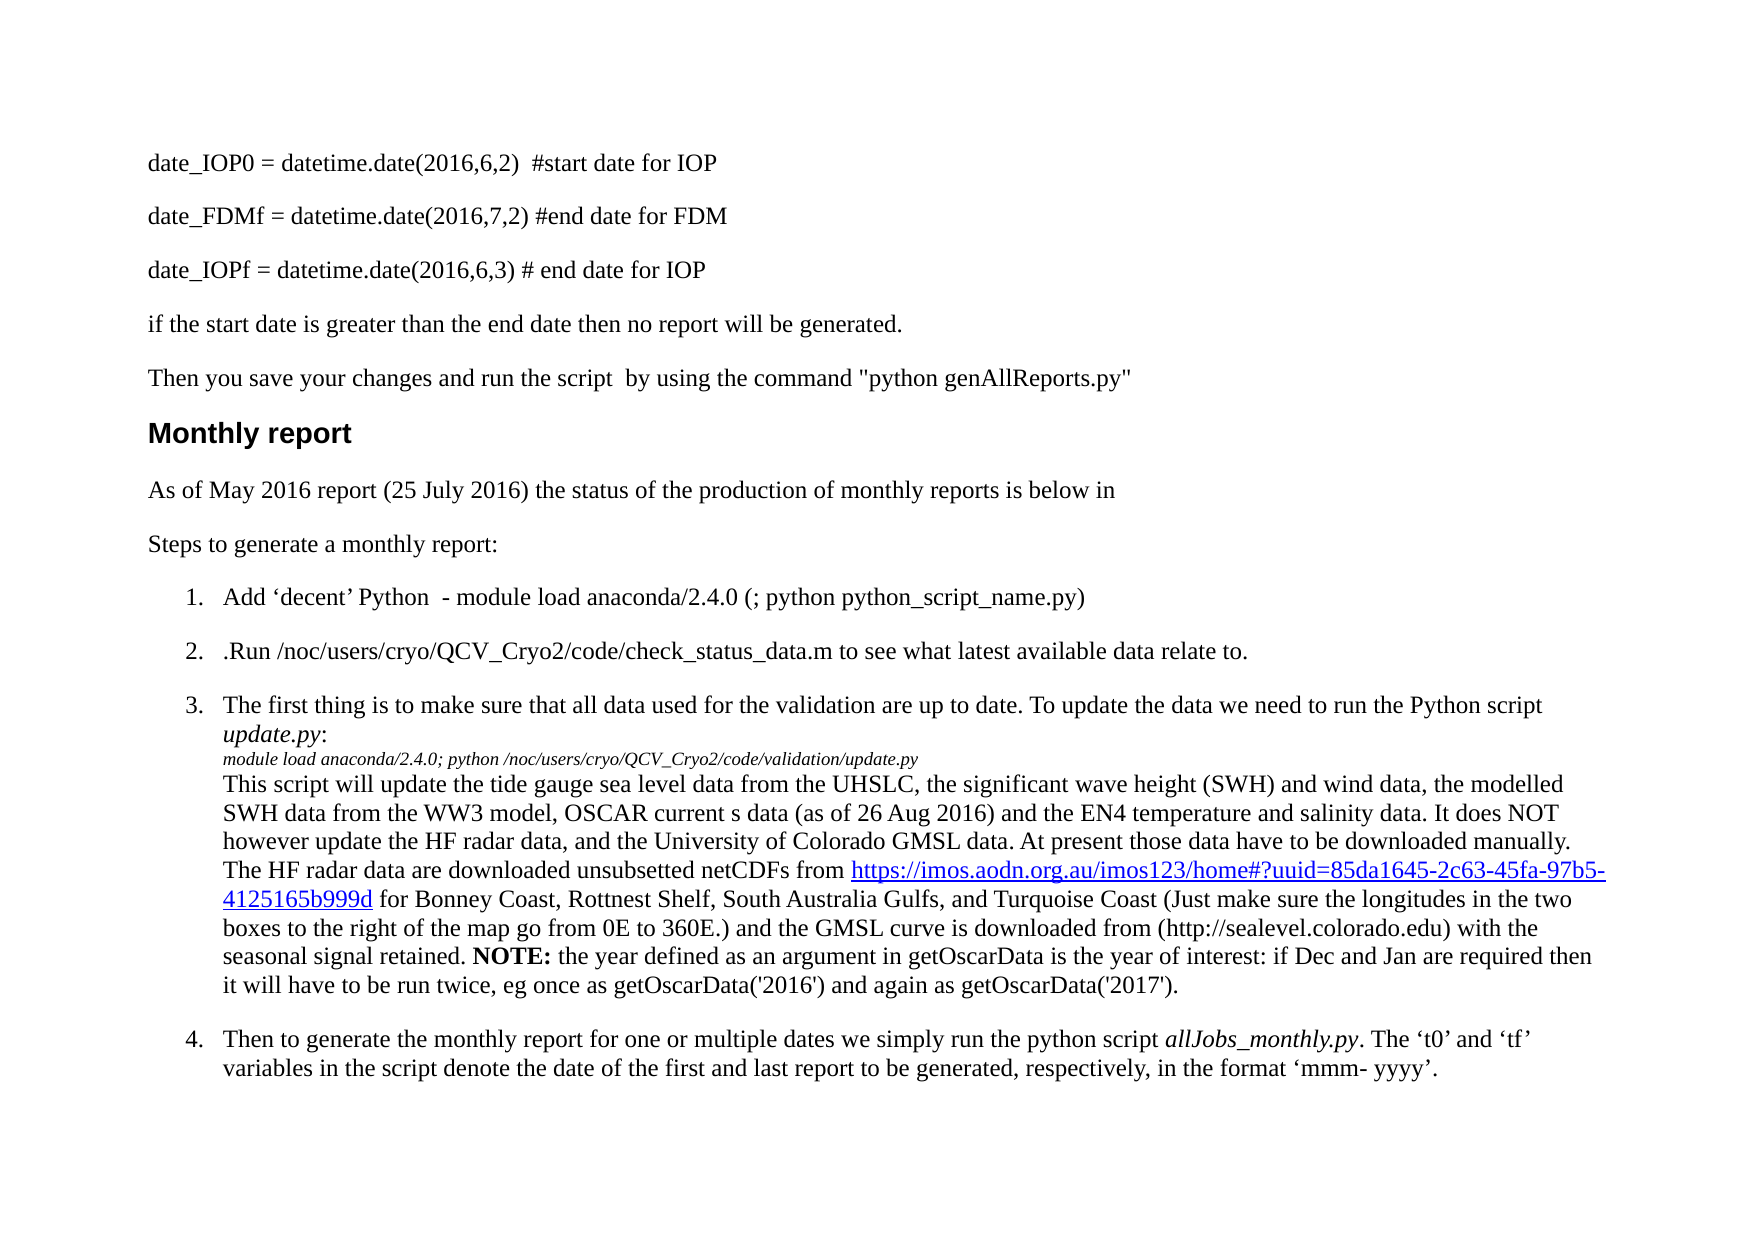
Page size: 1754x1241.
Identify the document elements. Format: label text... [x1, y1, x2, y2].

text date_FDMf = datetime.date(2016,7,2) #end date for FDM [148, 201, 1606, 230]
text date_IOP0 = datetime.date(2016,6,2) #start date for IOP [148, 148, 1606, 176]
list Then to generate the monthly report for one or multiple dates we simply run the python script allJobs_monthly.py. The ‘t0’ and ‘tf’ variables in the script denote the date of the first and last report to be generated, respectively, in the format ‘mmm- yyyy’. [185, 1024, 1606, 1081]
list Add ‘decent’ Python - module load anaconda/2.4.0 (; python python_script_name.py) [185, 582, 1606, 611]
text Monthly report [148, 416, 1606, 450]
text date_IOPf = datetime.date(2016,6,3) # end date for IOP [148, 255, 1606, 284]
text As of May 2016 report (25 July 2016) the status of the production of monthly reports is below in [148, 475, 1606, 504]
text Steps to generate a monthly report: [148, 529, 1606, 557]
text if the start date is greater than the end date then no report will be generated. [148, 309, 1606, 338]
list .Run /noc/users/cryo/QCV_Cryo2/code/check_status_data.m to see what latest available data relate to. [185, 636, 1606, 665]
list The first thing is to make sure that all data used for the validation are up to date. To update the data we need to run the Python script update.py: module load anaconda/2.4.0; python /noc/users/cryo/QCV_Cryo2/code/validation/update.py This script will update the tide gauge sea level data from the UHSLC, the significant wave height (SWH) and wind data, the modelled SWH data from the WW3 model, OSCAR current s data (as of 26 Aug 2016) and the EN4 temperature and salinity data. It does NOT however update the HF radar data, and the University of Colorado GMSL data. At present those data have to be downloaded manually. The HF radar data are downloaded unsubsetted netCDFs from https://imos.aodn.org.au/imos123/home#?uuid=85da1645-2c63-45fa-97b5-4125165b999d for Bonney Coast, Rottnest Shelf, South Australia Gulfs, and Turquoise Coast (Just make sure the longitudes in the two boxes to the right of the map go from 0E to 360E.) and the GMSL curve is downloaded from (http://sealevel.colorado.edu) with the seasonal signal retained. NOTE: the year defined as an argument in getOscarData is the year of interest: if Dec and Jan are required then it will have to be run twice, eg once as getOscarData('2016') and again as getOscarData('2017'). [185, 690, 1606, 999]
text Then you save your changes and run the script by using the command "python genAllReports.py" [148, 363, 1606, 391]
